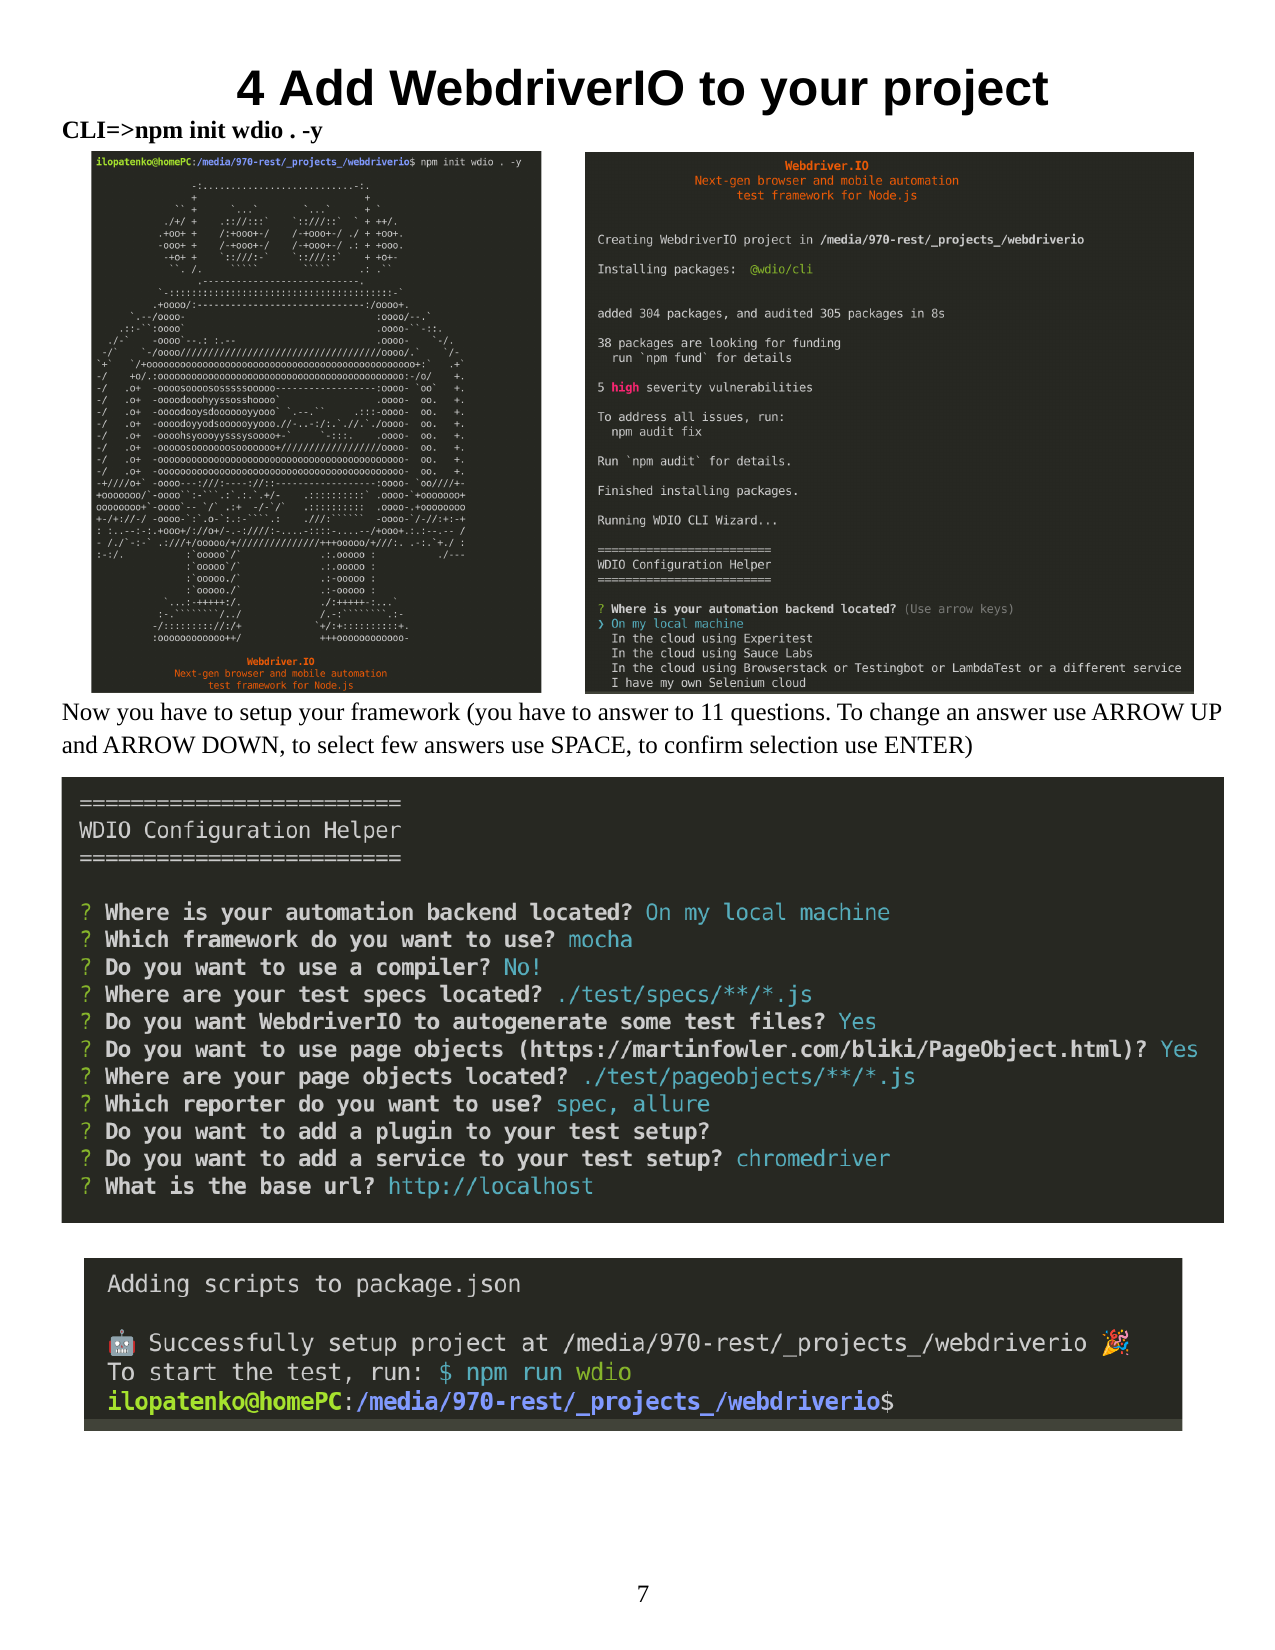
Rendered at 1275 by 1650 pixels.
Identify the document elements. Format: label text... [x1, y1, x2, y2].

picture [585, 152, 1194, 694]
text Now you have to setup your framework (you have to answer to 11 questions. To change an answer use ARROW UP and ARROW DOWN, to select few answers use SPACE, to confirm selection use ENTER) [62, 163, 1224, 758]
picture [91, 151, 542, 693]
picture [61, 777, 1224, 1223]
subtitle 4 Add WebdriverIO to your project [62, 58, 1224, 116]
picture [84, 1258, 1183, 1431]
text CLI=>npm init wdio . -y [62, 116, 1224, 144]
